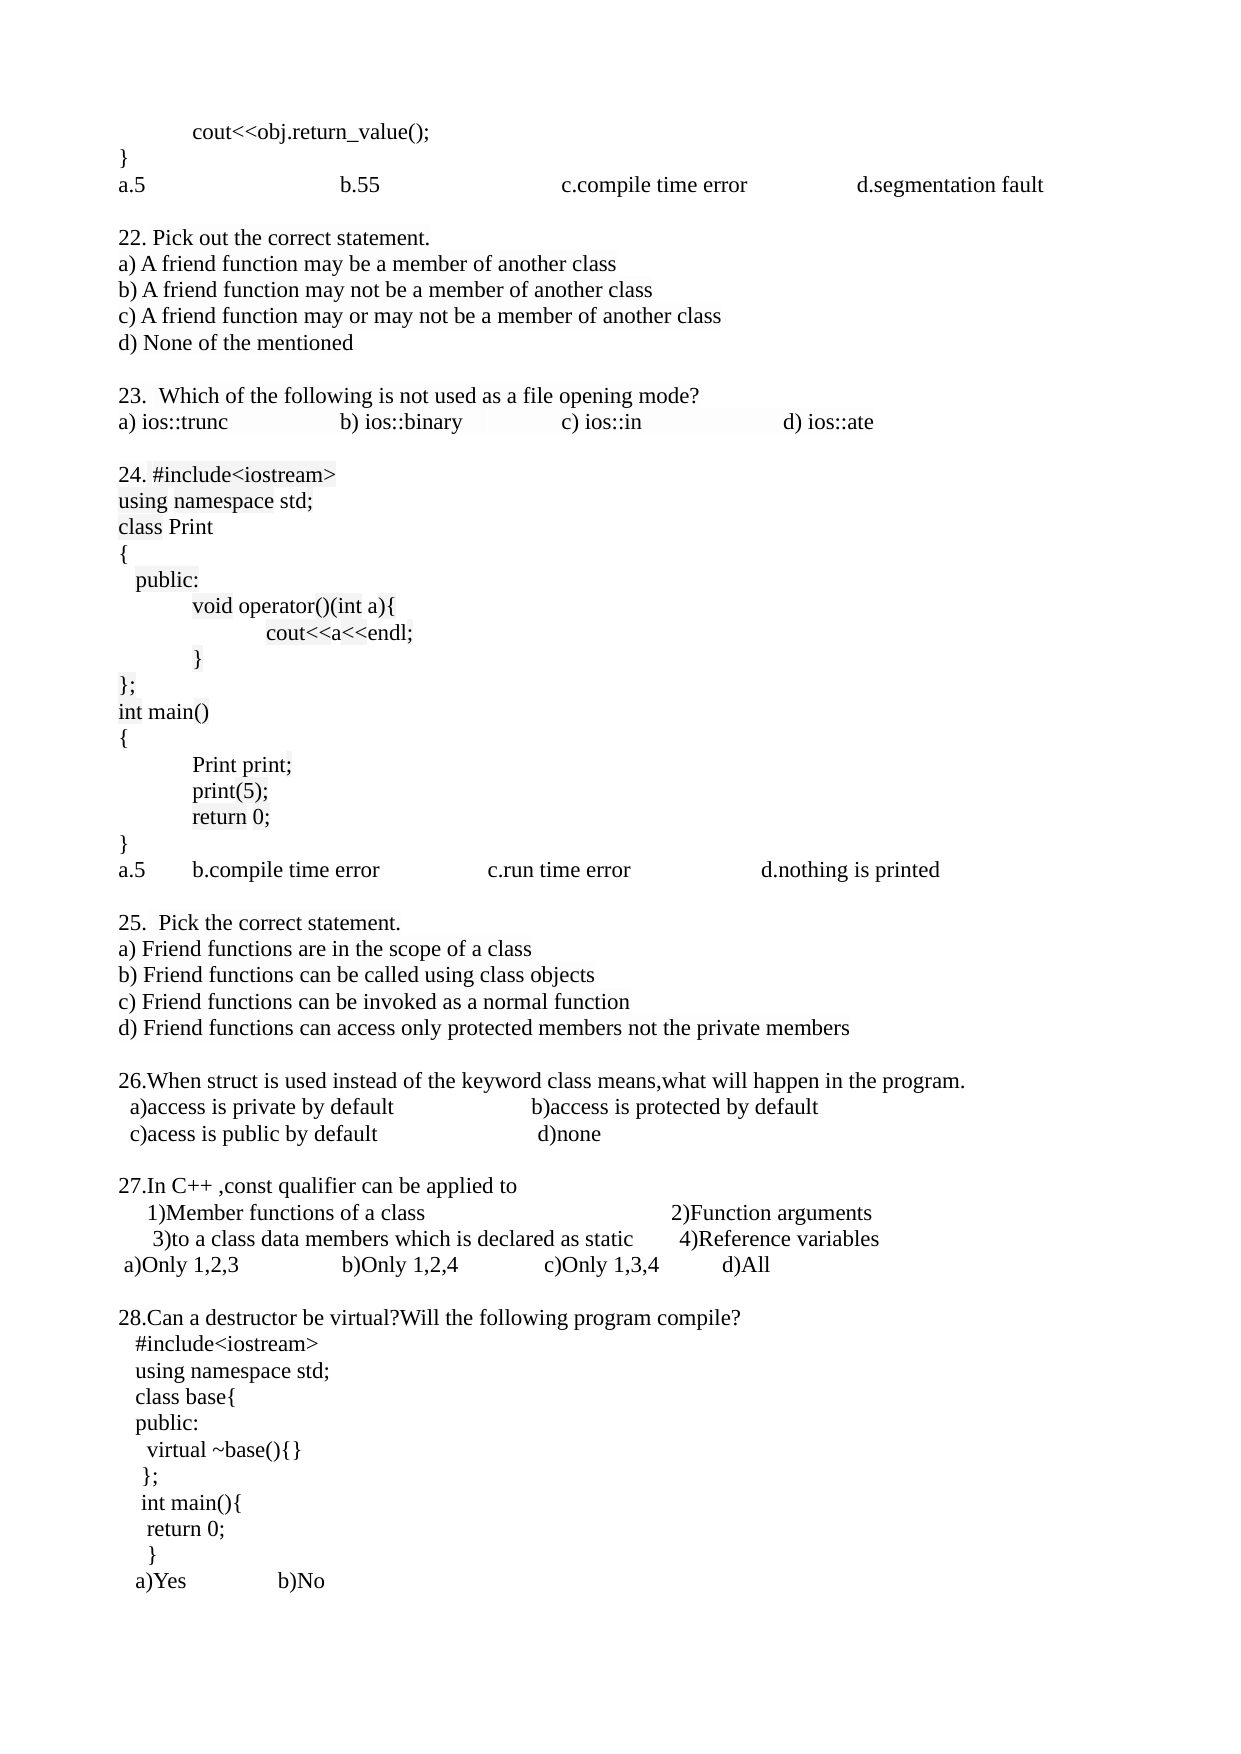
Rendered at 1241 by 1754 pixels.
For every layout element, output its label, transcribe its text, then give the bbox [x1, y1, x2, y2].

text void operator()(int a){ [118, 592, 1122, 619]
text } [118, 1541, 1122, 1568]
text Print print; [118, 751, 1122, 777]
text public: [118, 566, 1122, 592]
text 25. Pick the correct statement. [118, 909, 1122, 935]
text using namespace std; [118, 1357, 1122, 1383]
text return 0; [118, 1515, 1122, 1541]
text }; [118, 672, 1122, 698]
text { [118, 724, 1122, 751]
text 27.In C++ ,const qualifier can be applied to [118, 1172, 1122, 1199]
text }; [118, 1462, 1122, 1488]
text int main(){ [118, 1488, 1122, 1515]
text a) Friend functions are in the scope of a class b) Friend functions can be called using class objects c) Friend functions can be invoked as a normal function d) Friend functions can access only protected members not the private members [118, 935, 1122, 1041]
text a) A friend function may be a member of another class b) A friend function may not be a member of another class c) A friend function may or may not be a member of another class d) None of the mentioned [118, 250, 1122, 355]
text a)Only 1,2,3 b)Only 1,2,4 c)Only 1,3,4 d)All [118, 1251, 1122, 1278]
text 3)to a class data members which is declared as static 4)Reference variables [118, 1225, 1122, 1251]
text int main() [118, 698, 1122, 724]
text cout<<obj.return_value(); [118, 118, 1122, 144]
text a.5 b.55 c.compile time error d.segmentation fault [118, 171, 1122, 197]
text a)access is private by default b)access is protected by default [118, 1093, 1122, 1119]
text 28.Can a destructor be virtual?Will the following program compile? [118, 1304, 1122, 1330]
text { [118, 540, 1122, 566]
text class base{ [118, 1383, 1122, 1409]
text cout<<a<<endl; [118, 619, 1122, 645]
text 22. Pick out the correct statement. [118, 223, 1122, 250]
text 24. #include<iostream> [118, 461, 1122, 487]
text c)acess is public by default d)none [118, 1119, 1122, 1146]
text } [118, 144, 1122, 171]
text a.5 b.compile time error c.run time error d.nothing is printed [118, 856, 1122, 882]
text #include<iostream> [118, 1330, 1122, 1357]
text virtual ~base(){} [118, 1436, 1122, 1462]
text a)Yes b)No [118, 1568, 1122, 1594]
text } [118, 830, 1122, 856]
text return 0; [118, 803, 1122, 830]
text using namespace std; [118, 487, 1122, 513]
text print(5); [118, 777, 1122, 803]
text 1)Member functions of a class 2)Function arguments [118, 1199, 1122, 1225]
text public: [118, 1409, 1122, 1436]
text 23. Which of the following is not used as a file opening mode? a) ios::trunc b) ios::binary c) ios::in d) ios::ate [118, 382, 1122, 434]
text 26.When struct is used instead of the keyword class means,what will happen in the program. [118, 1067, 1122, 1093]
text class Print [118, 513, 1122, 540]
text } [118, 645, 1122, 672]
